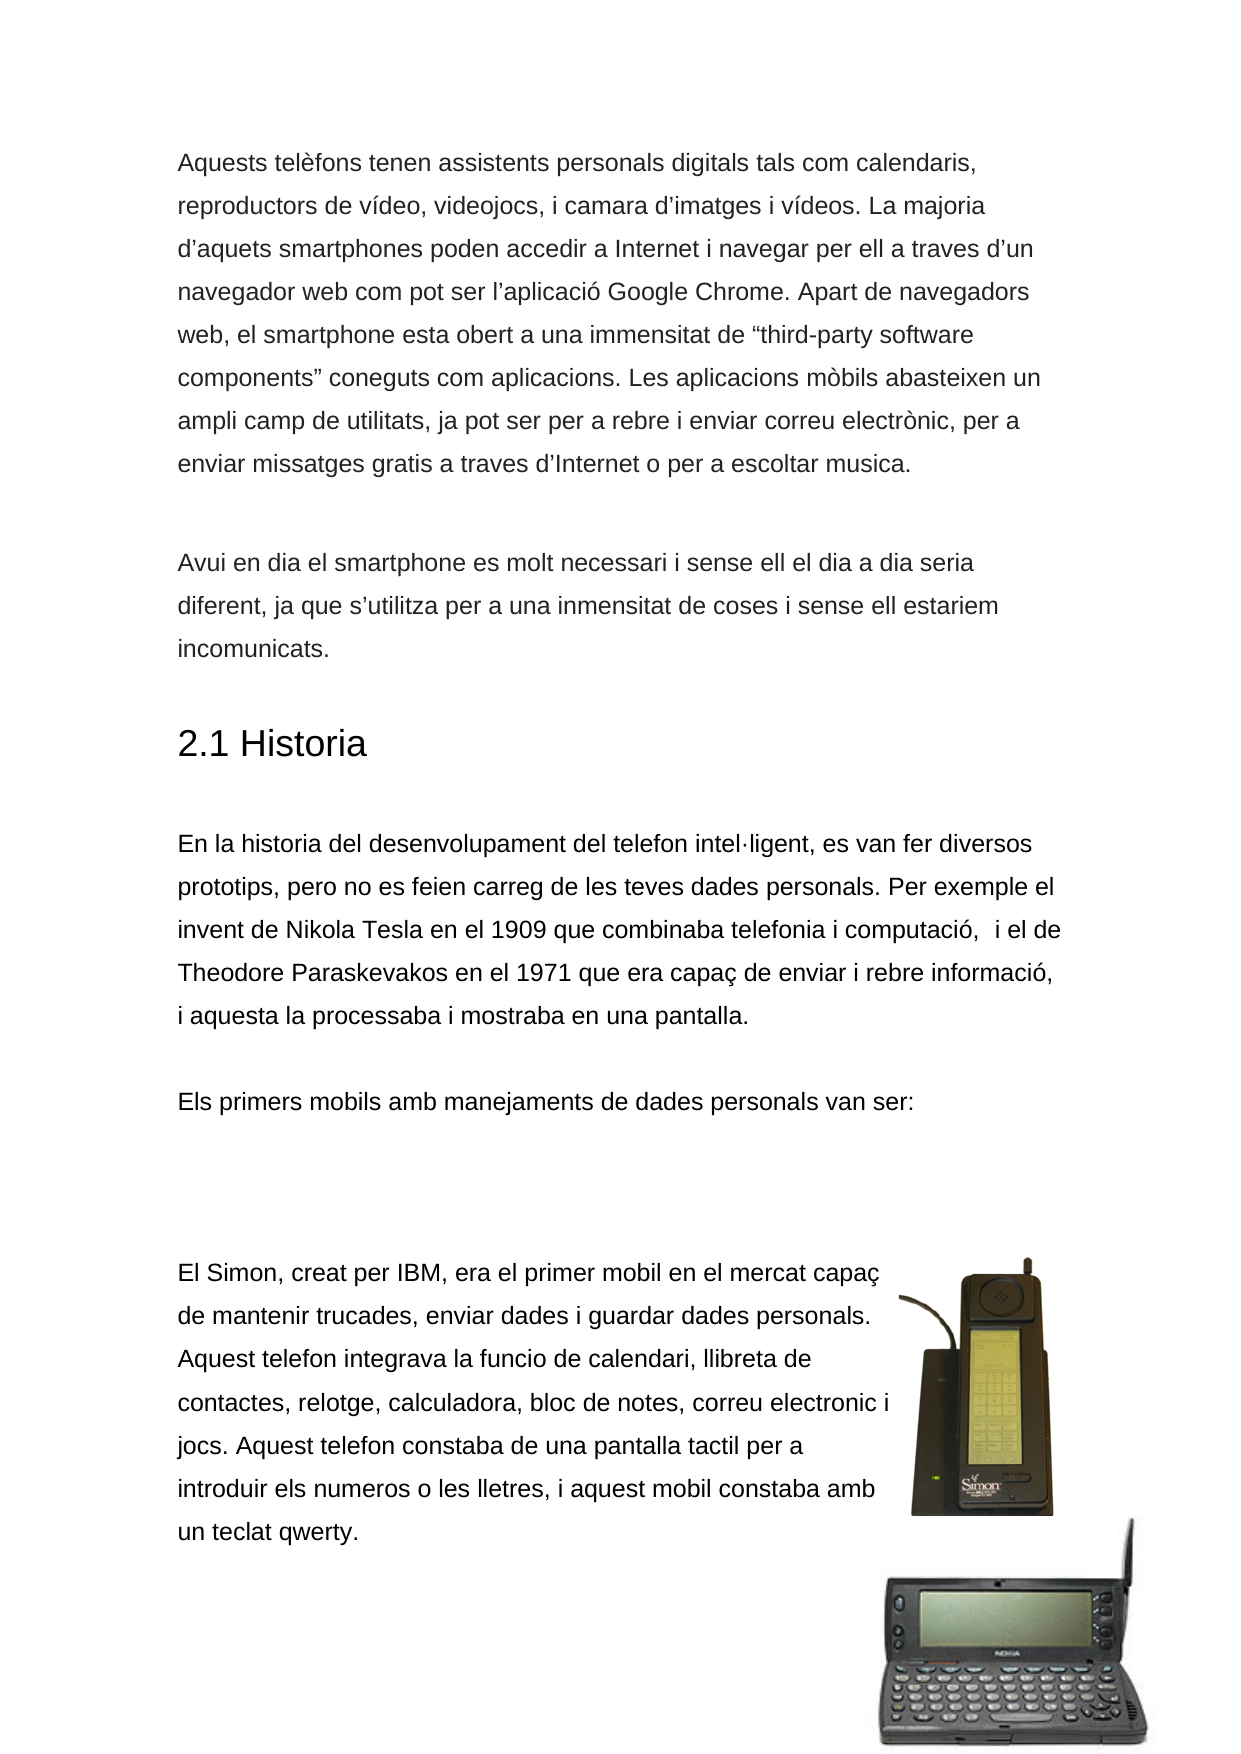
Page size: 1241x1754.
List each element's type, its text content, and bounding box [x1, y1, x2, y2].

text 2.1 Historia [177, 721, 1063, 764]
text Els primers mobils amb manejaments de dades personals van ser: [177, 1087, 1063, 1116]
text El Simon, creat per IBM, era el primer mobil en el mercat capaç de mantenir trucades, enviar dades i guardar dades personals. Aquest telefon integrava la funcio de calendari, llibreta de contactes, relotge, calculadora, bloc de notes, correu electronic i jocs. Aquest telefon constaba de una pantalla tactil per a introduir els numeros o les lletres, i aquest mobil constaba amb un teclat qwerty. [177, 1258, 1024, 1546]
text Avui en dia el smartphone es molt necessari i sense ell el dia a dia seria diferent, ja que s’utilitza per a una inmensitat de coses i sense ell estariem incomunicats. [177, 548, 1063, 663]
text Aquests telèfons tenen assistents personals digitals tals com calendaris, reproductors de vídeo, videojocs, i camara d’imatges i vídeos. La majoria d’aquets smartphones poden accedir a Internet i navegar per ell a traves d’un navegador web com pot ser l’aplicació Google Chrome. Apart de navegadors web, el smartphone esta obert a una immensitat de “third-party software components” coneguts com aplicacions. Les aplicacions mòbils abasteixen un ampli camp de utilitats, ja pot ser per a rebre i enviar correu electrònic, per a enviar missatges gratis a traves d’Internet o per a escoltar musica. [177, 148, 1063, 478]
text En la historia del desenvolupament del telefon intel·ligent, es van fer diversos prototips, pero no es feien carreg de les teves dades personals. Per exemple el invent de Nikola Tesla en el 1909 que combinaba telefonia i computació, i el de Theodore Paraskevakos en el 1971 que era capaç de enviar i rebre informació, i aquesta la processaba i mostraba en una pantalla. [177, 828, 1063, 1030]
text [1031, 1258, 1063, 1516]
